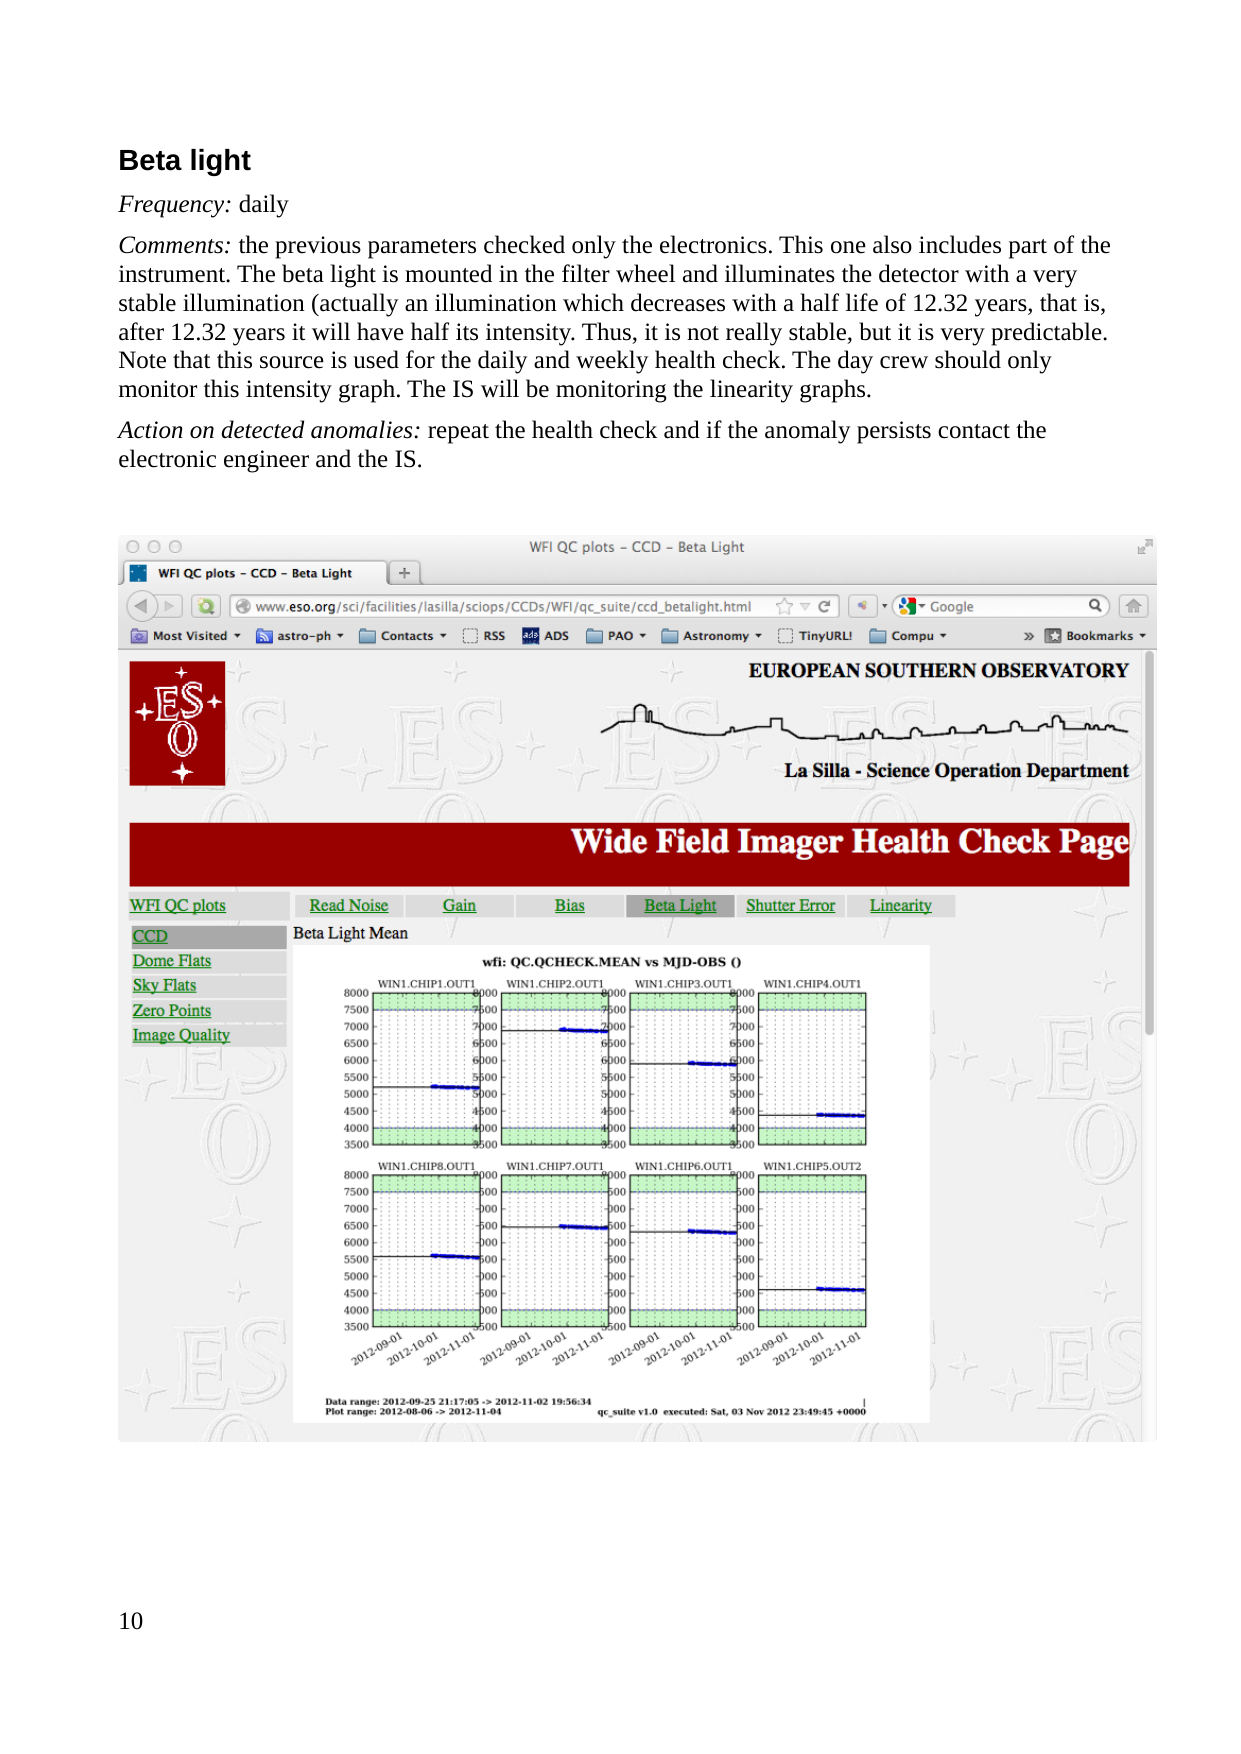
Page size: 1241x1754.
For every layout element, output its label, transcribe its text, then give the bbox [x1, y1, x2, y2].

text Comments: the previous parameters checked only the electronics. This one also includes part of the instrument. The beta light is mounted in the filter wheel and illuminates the detector with a very stable illumination (actually an illumination which decreases with a half life of 12.32 years, that is, after 12.32 years it will have half its intensity. Thus, it is not really stable, but it is very predictable. Note that this source is used for the daily and weekly health check. The day crew should only monitor this intensity graph. The IS will be monitoring the linearity graphs. [118, 230, 1122, 403]
text Action on detected anomalies: repeat the health check and if the anomaly persists contact the electronic engineer and the IS. [118, 415, 1122, 473]
picture [118, 535, 1157, 1442]
text Frequency: daily [118, 189, 1122, 218]
subtitle Beta light [118, 143, 1122, 177]
